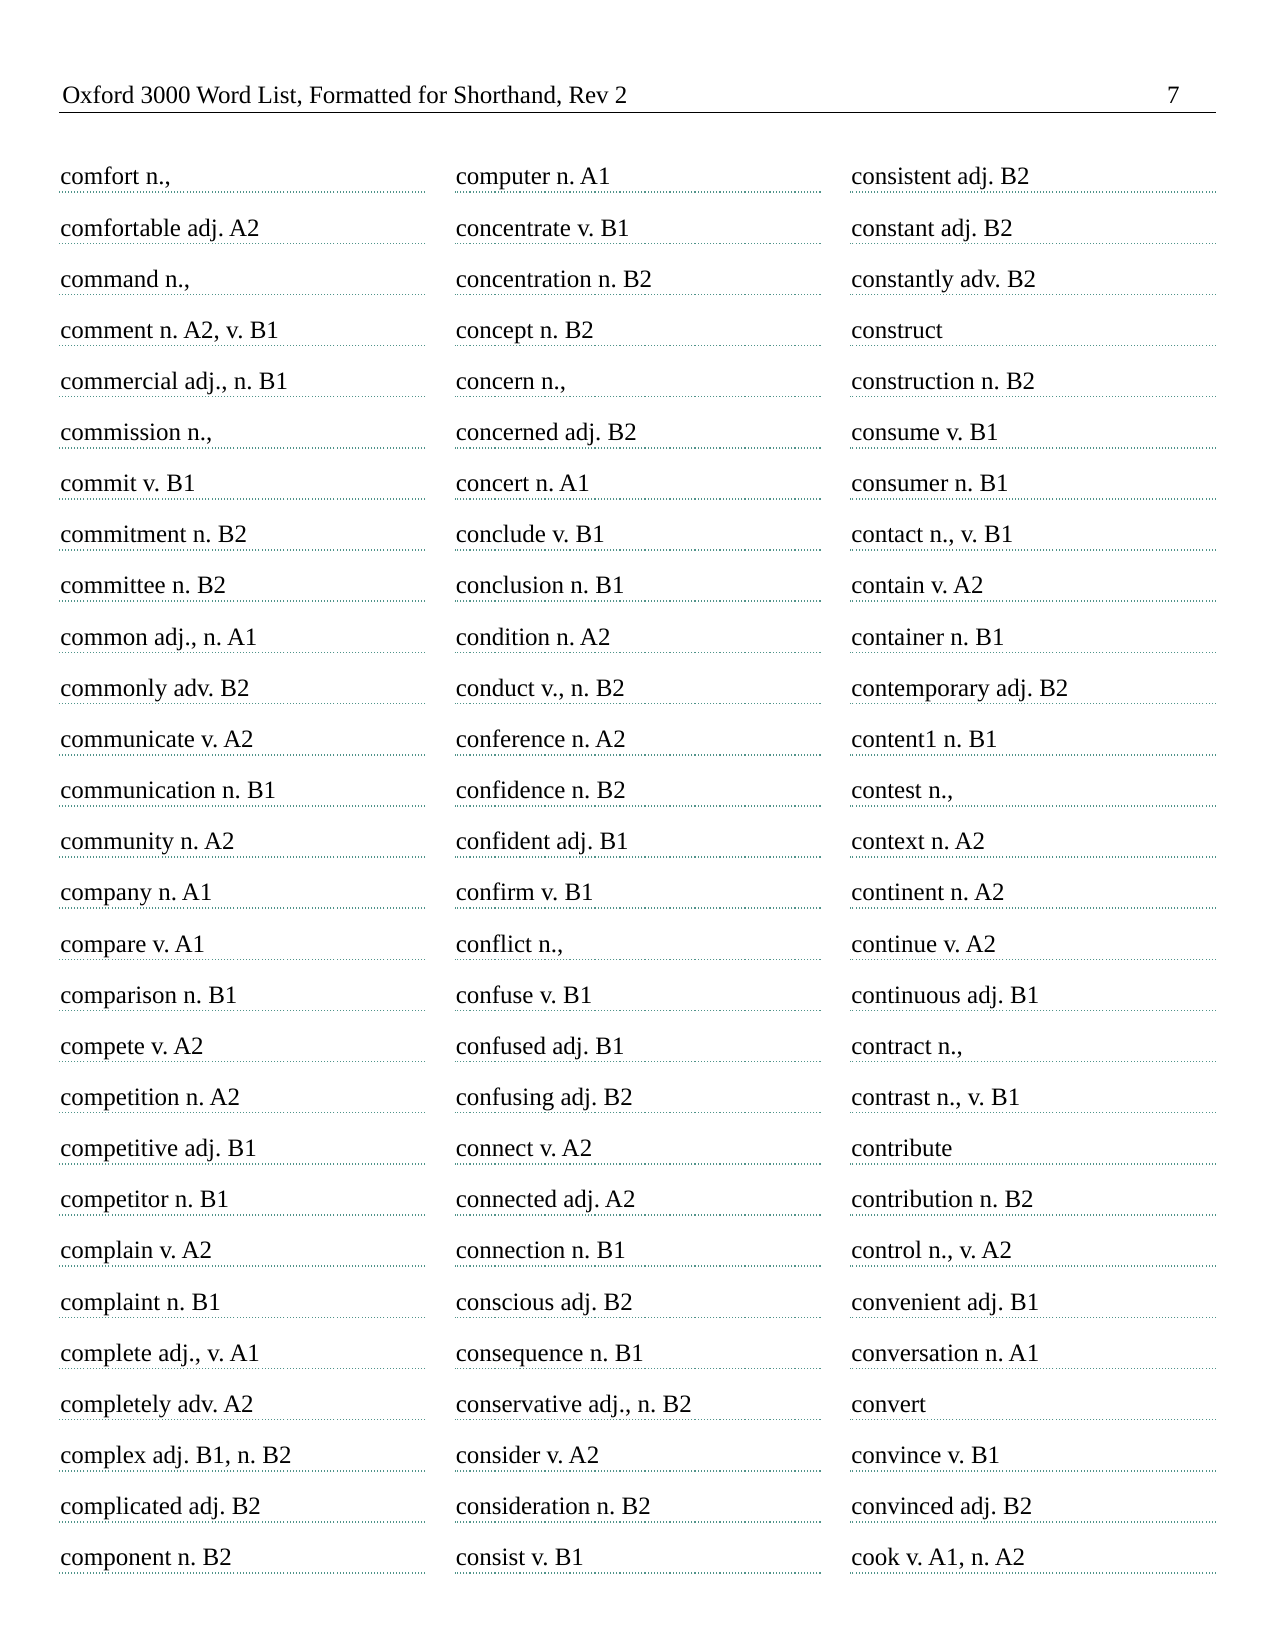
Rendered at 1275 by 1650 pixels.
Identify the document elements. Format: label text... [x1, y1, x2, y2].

text comparison n. B1 [59, 960, 425, 1011]
text construction n. B2 [850, 346, 1216, 397]
text committee n. B2 [59, 551, 425, 602]
text conservative adj., n. B2 [454, 1369, 821, 1420]
text control n., v. A2 [850, 1216, 1216, 1267]
text continue v. A2 [850, 909, 1216, 960]
text commitment n. B2 [59, 500, 425, 551]
text connection n. B1 [454, 1216, 821, 1267]
text confident adj. B1 [454, 807, 821, 858]
text concern n., [454, 346, 821, 397]
text comfortable adj. A2 [59, 193, 425, 244]
text concentration n. B2 [454, 244, 821, 295]
text consistent adj. B2 [850, 142, 1216, 193]
text convinced adj. B2 [850, 1472, 1216, 1523]
text command n., [59, 244, 425, 295]
text comfort n., [59, 142, 425, 193]
text contain v. A2 [850, 551, 1216, 602]
text consequence n. B1 [454, 1318, 821, 1369]
text community n. A2 [59, 807, 425, 858]
text conduct v., n. B2 [454, 653, 821, 704]
text component n. B2 [59, 1523, 425, 1574]
text connected adj. A2 [454, 1165, 821, 1216]
text concept n. B2 [454, 295, 821, 346]
text commonly adv. B2 [59, 653, 425, 704]
text commercial adj., n. B1 [59, 346, 425, 397]
text contemporary adj. B2 [850, 653, 1216, 704]
text cook v. A1, n. A2 [850, 1523, 1216, 1574]
text confusing adj. B2 [454, 1062, 821, 1113]
text confused adj. B1 [454, 1011, 821, 1062]
text container n. B1 [850, 602, 1216, 653]
text compete v. A2 [59, 1011, 425, 1062]
text consume v. B1 [850, 397, 1216, 449]
text conflict n., [454, 909, 821, 960]
text concentrate v. B1 [454, 193, 821, 244]
text concerned adj. B2 [454, 397, 821, 449]
text connect v. A2 [454, 1113, 821, 1165]
text confirm v. B1 [454, 858, 821, 909]
text conclusion n. B1 [454, 551, 821, 602]
text completely adv. A2 [59, 1369, 425, 1420]
text computer n. A1 [454, 142, 821, 193]
text compare v. A1 [59, 909, 425, 960]
text construct [850, 295, 1216, 346]
text conversation n. A1 [850, 1318, 1216, 1369]
text consumer n. B1 [850, 449, 1216, 500]
text consider v. A2 [454, 1420, 821, 1472]
text contribute [850, 1113, 1216, 1165]
text common adj., n. A1 [59, 602, 425, 653]
text confidence n. B2 [454, 756, 821, 807]
text constantly adv. B2 [850, 244, 1216, 295]
text company n. A1 [59, 858, 425, 909]
text content1 n. B1 [850, 704, 1216, 756]
text concert n. A1 [454, 449, 821, 500]
text complicated adj. B2 [59, 1472, 425, 1523]
text convenient adj. B1 [850, 1267, 1216, 1318]
text competitor n. B1 [59, 1165, 425, 1216]
text complex adj. B1, n. B2 [59, 1420, 425, 1472]
text condition n. A2 [454, 602, 821, 653]
text communicate v. A2 [59, 704, 425, 756]
text complain v. A2 [59, 1216, 425, 1267]
text contribution n. B2 [850, 1165, 1216, 1216]
text conscious adj. B2 [454, 1267, 821, 1318]
text constant adj. B2 [850, 193, 1216, 244]
text complaint n. B1 [59, 1267, 425, 1318]
text comment n. A2, v. B1 [59, 295, 425, 346]
text competitive adj. B1 [59, 1113, 425, 1165]
text commit v. B1 [59, 449, 425, 500]
text conclude v. B1 [454, 500, 821, 551]
text commission n., [59, 397, 425, 449]
text competition n. A2 [59, 1062, 425, 1113]
text continuous adj. B1 [850, 960, 1216, 1011]
text conference n. A2 [454, 704, 821, 756]
text communication n. B1 [59, 756, 425, 807]
text contest n., [850, 756, 1216, 807]
text consideration n. B2 [454, 1472, 821, 1523]
text complete adj., v. A1 [59, 1318, 425, 1369]
text consist v. B1 [454, 1523, 821, 1574]
text continent n. A2 [850, 858, 1216, 909]
text convert [850, 1369, 1216, 1420]
text contrast n., v. B1 [850, 1062, 1216, 1113]
text contract n., [850, 1011, 1216, 1062]
text convince v. B1 [850, 1420, 1216, 1472]
text context n. A2 [850, 807, 1216, 858]
text confuse v. B1 [454, 960, 821, 1011]
text contact n., v. B1 [850, 500, 1216, 551]
